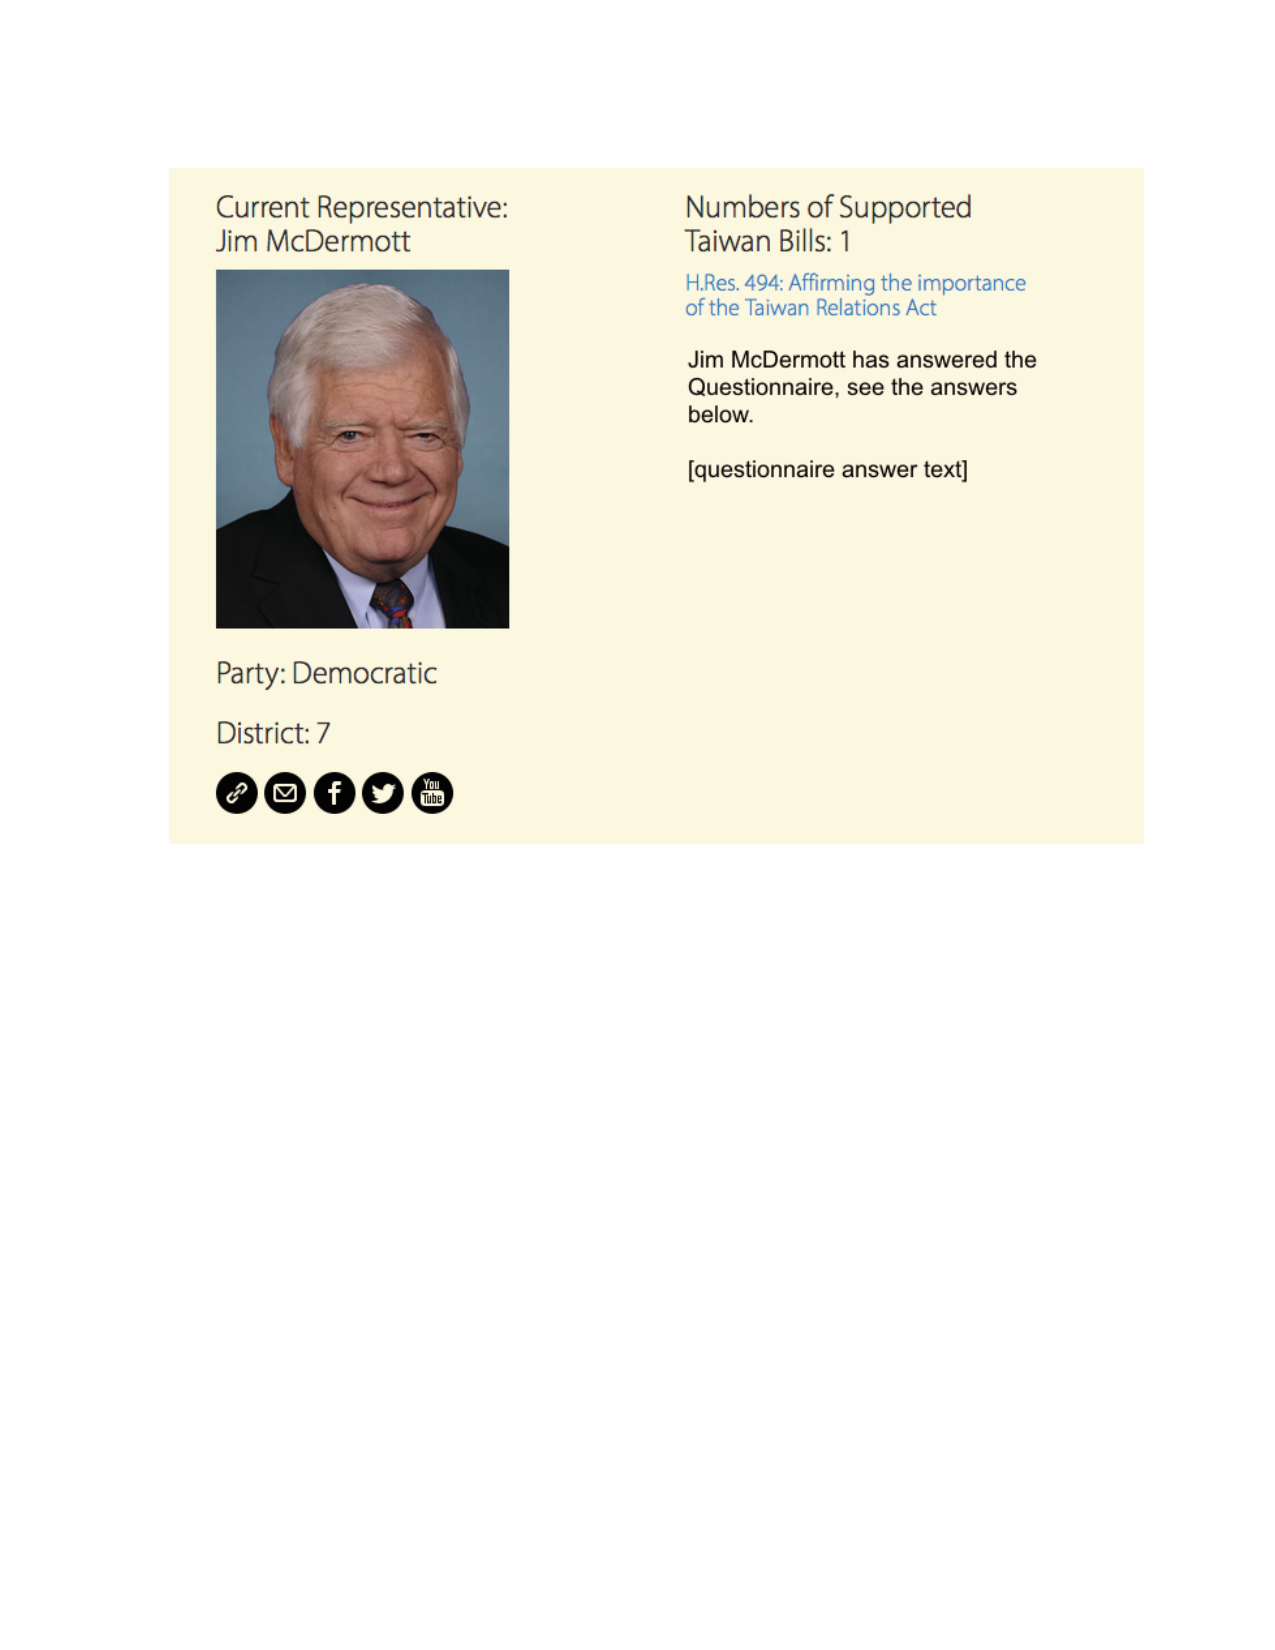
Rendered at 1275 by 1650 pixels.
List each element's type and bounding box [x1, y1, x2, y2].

picture [168, 168, 1144, 844]
